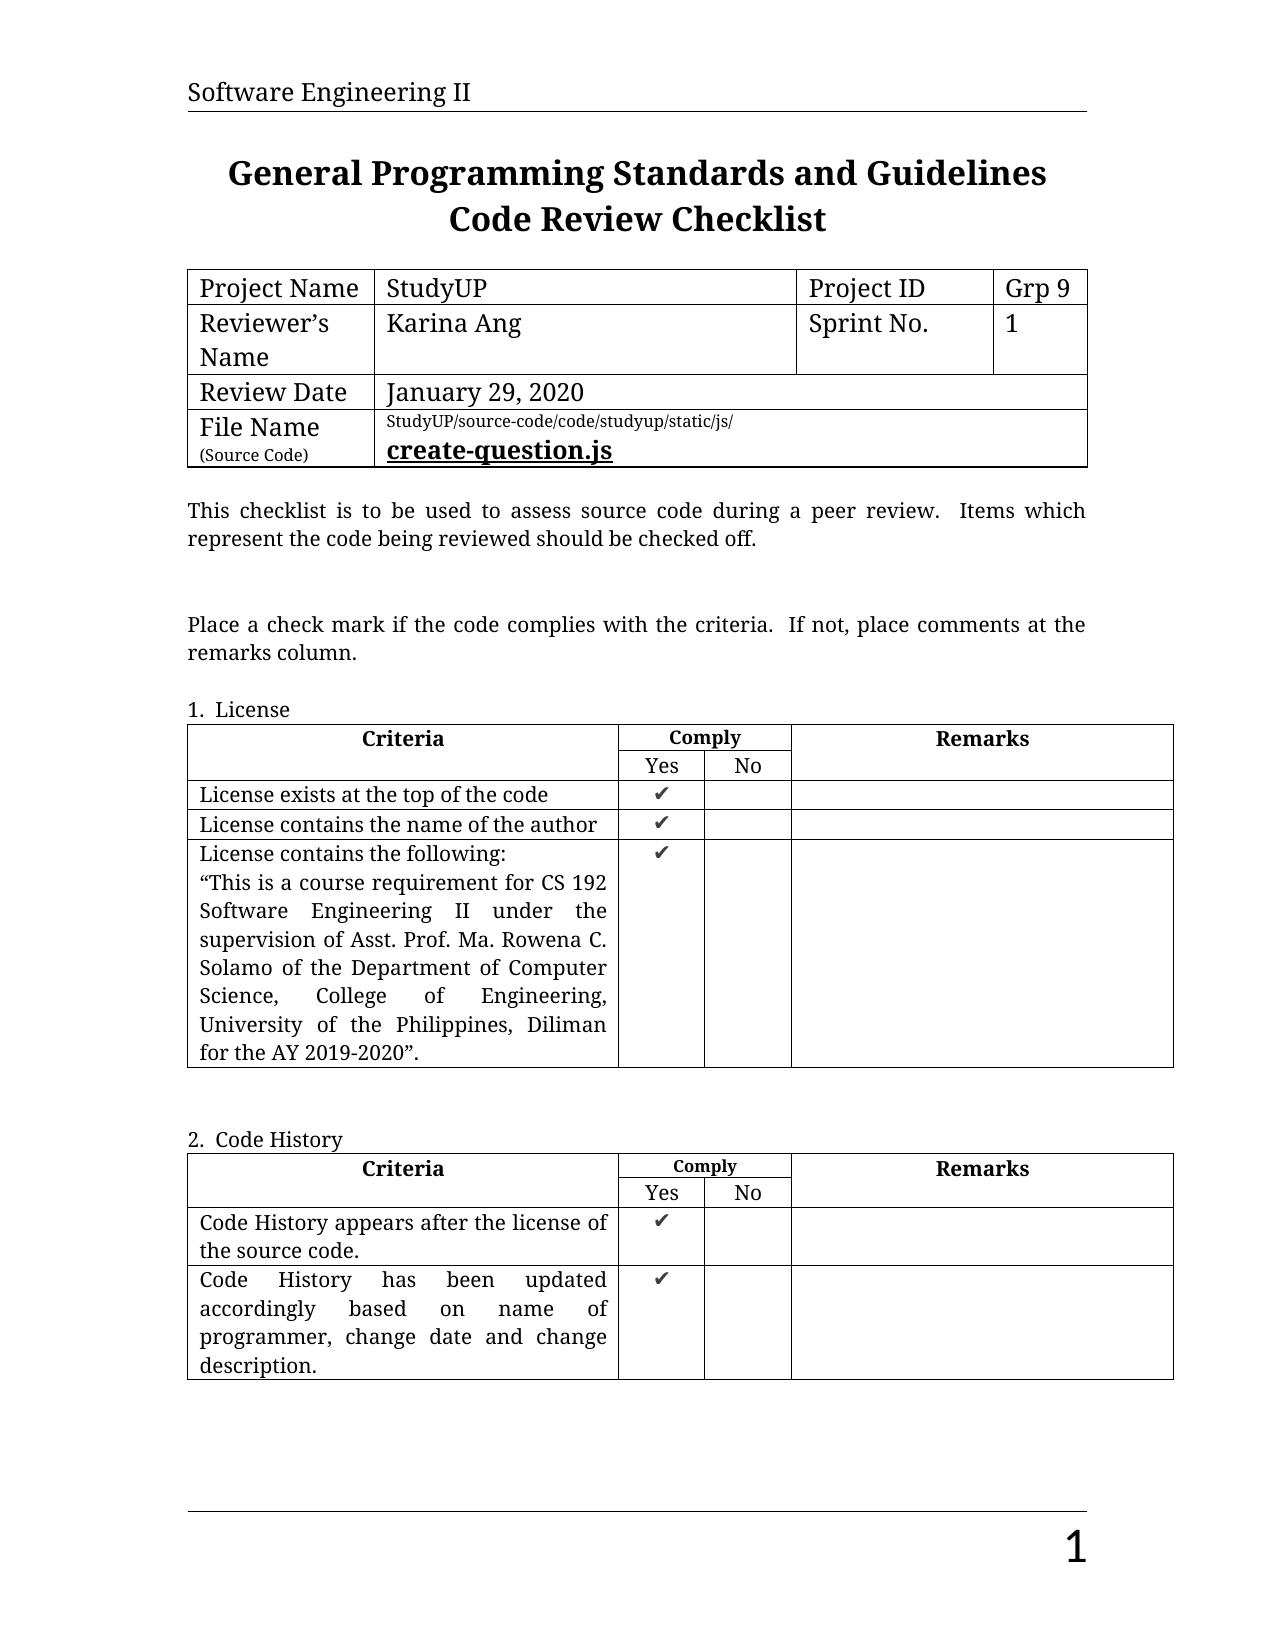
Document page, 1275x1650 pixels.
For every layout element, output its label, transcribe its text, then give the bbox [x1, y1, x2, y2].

text General Programming Standards and Guidelines Code Review Checklist [187, 150, 1087, 241]
table_cell License exists at the top of the code [188, 781, 618, 809]
table_cell License contains the name of the author [188, 810, 618, 838]
table_cell Karina Ang [375, 305, 796, 373]
table_header Criteria [188, 1154, 618, 1207]
table_header Criteria [188, 725, 618, 779]
table_cell Yes [619, 751, 704, 779]
table_cell [705, 781, 791, 809]
table_cell Code History appears after the license of the source code. [188, 1208, 618, 1264]
table_cell [705, 840, 791, 1067]
text Place a check mark if the code complies with the criteria. If not, place comments at the remarks column. [187, 610, 1087, 667]
table_cell 1 [994, 305, 1087, 373]
table_header Grp 9 [994, 270, 1087, 304]
table_header StudyUP [375, 270, 796, 304]
table_header Remarks [792, 725, 1173, 779]
table_cell [792, 840, 1173, 1067]
table_cell Sprint No. [797, 305, 993, 373]
table_cell [705, 1208, 791, 1264]
table_header Remarks [792, 1154, 1173, 1207]
table_cell File Name (Source Code) [188, 410, 374, 466]
table_cell License contains the following: “This is a course requirement for CS 192 Software Engineering II under the supervision of Asst. Prof. Ma. Rowena C. Solamo of the Department of Computer Science, College of Engineering, University of the Philippines, Diliman for the AY 2019-2020”. [188, 840, 618, 1067]
table_cell ✔ [619, 1266, 704, 1379]
table_cell ✔ [619, 810, 704, 838]
table_header Comply [619, 1154, 791, 1177]
table_cell Reviewer’s Name [188, 305, 374, 373]
text 2. Code History [187, 1125, 1087, 1153]
table_cell [792, 1208, 1173, 1264]
table_cell Yes [619, 1178, 704, 1207]
table_cell Code History has been updated accordingly based on name of programmer, change date and change description. [188, 1266, 618, 1379]
table_header Project ID [797, 270, 993, 304]
table_cell No [705, 751, 791, 779]
table_cell Review Date [188, 375, 374, 409]
table_cell [792, 810, 1173, 838]
table_cell ✔ [619, 1208, 704, 1264]
table_cell January 29, 2020 [375, 375, 1087, 409]
table_cell ✔ [619, 781, 704, 809]
text This checklist is to be used to assess source code during a peer review. Items which represent the code being reviewed should be checked off. [187, 496, 1087, 553]
table_cell [705, 1266, 791, 1379]
table_cell StudyUP/source-code/code/studyup/static/js/ create-question.js [375, 410, 1087, 466]
table_cell [792, 1266, 1173, 1379]
table_cell [792, 781, 1173, 809]
table_cell No [705, 1178, 791, 1207]
table_header Project Name [188, 270, 374, 304]
table_cell [705, 810, 791, 838]
table_header Comply [619, 725, 791, 750]
text 1. License [187, 695, 1087, 723]
table_cell ✔ [619, 840, 704, 1067]
